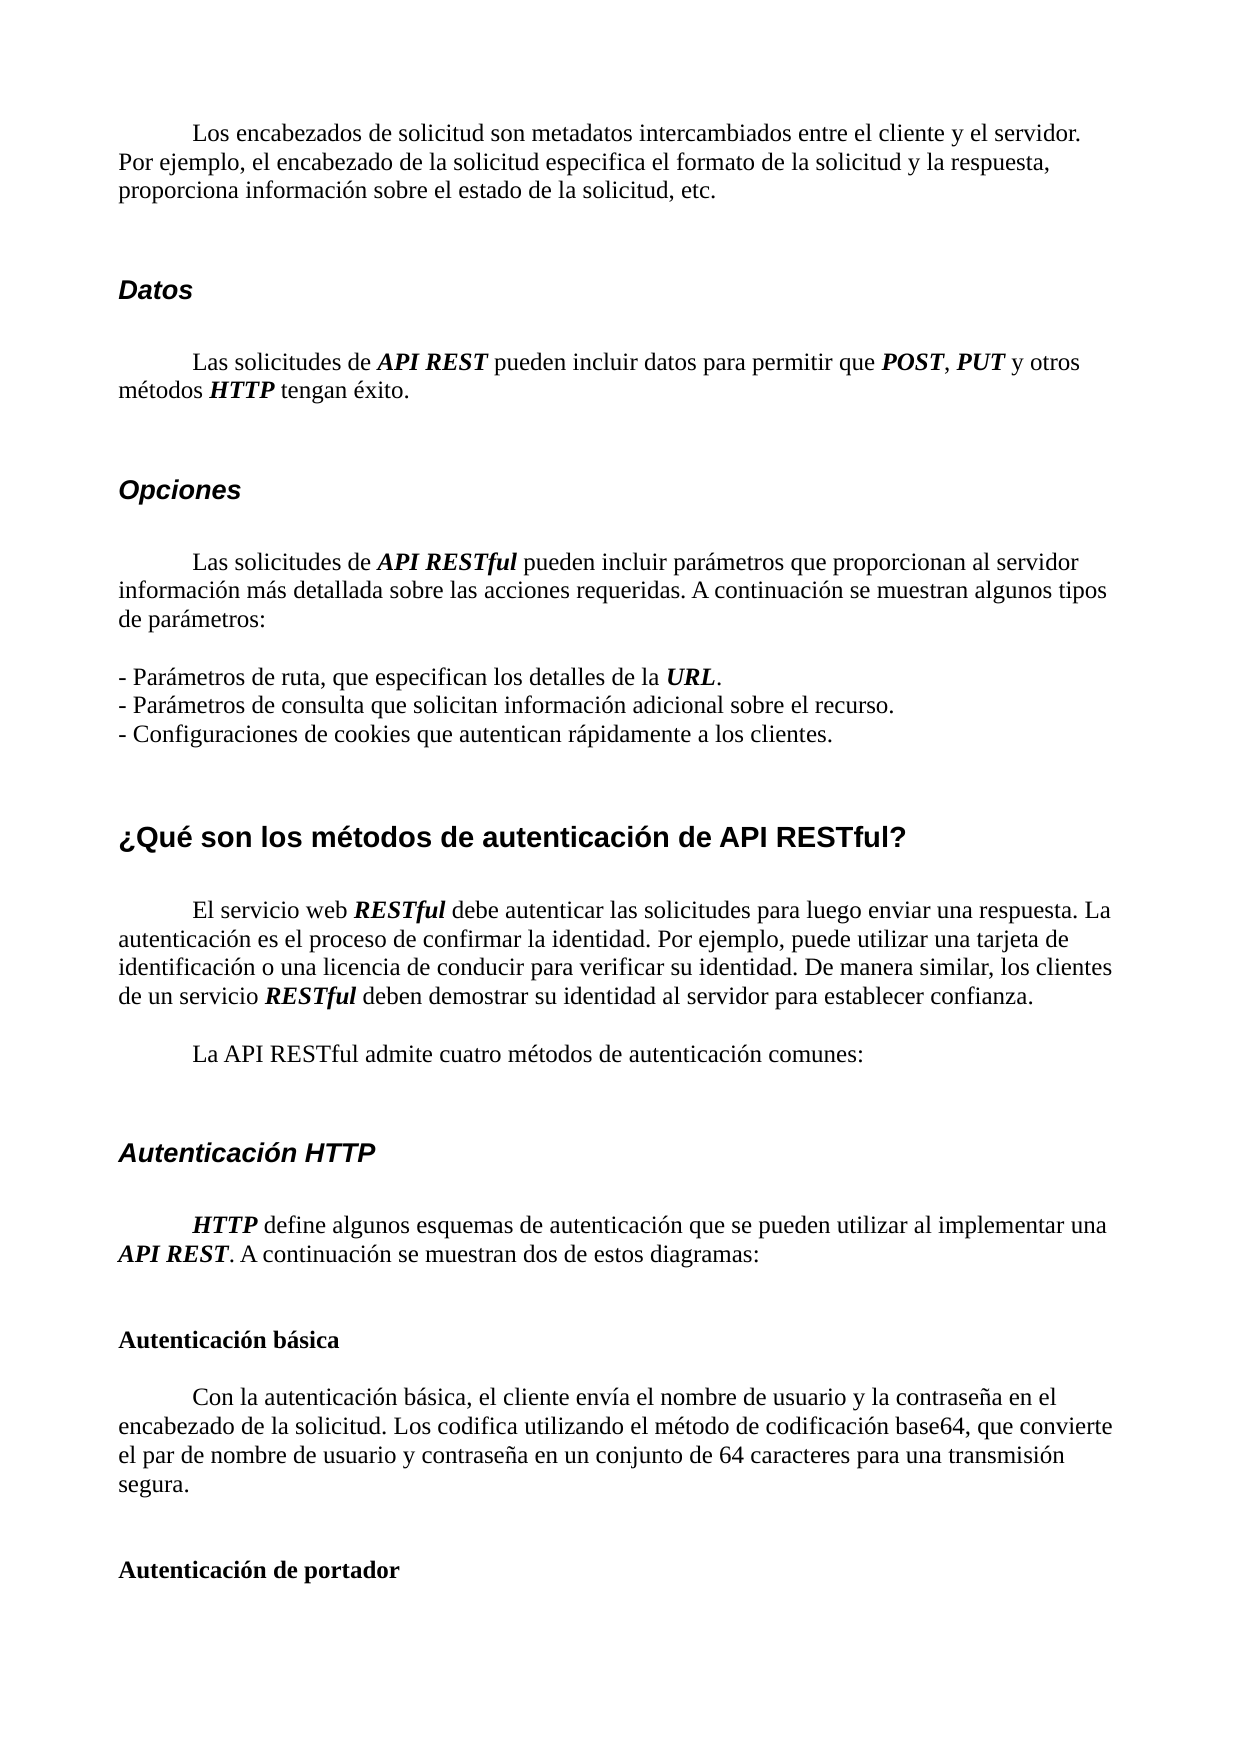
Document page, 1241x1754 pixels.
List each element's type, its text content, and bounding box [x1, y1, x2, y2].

text - Parámetros de ruta, que especifican los detalles de la URL. [118, 662, 1122, 691]
subtitle Autenticación HTTP [118, 1137, 1122, 1169]
text - Parámetros de consulta que solicitan información adicional sobre el recurso. [118, 691, 1122, 719]
text Con la autenticación básica, el cliente envía el nombre de usuario y la contraseña en el encabezado de la solicitud. Los codifica utilizando el método de codificación base64, que convierte el par de nombre de usuario y contraseña en un conjunto de 64 caracteres para una transmisión segura. [118, 1382, 1122, 1497]
subtitle Datos [118, 274, 1122, 306]
subtitle Opciones [118, 474, 1122, 506]
text Autenticación de portador [118, 1555, 1122, 1584]
text El servicio web RESTful debe autenticar las solicitudes para luego enviar una respuesta. La autenticación es el proceso de confirmar la identidad. Por ejemplo, puede utilizar una tarjeta de identificación o una licencia de conducir para verificar su identidad. De manera similar, los clientes de un servicio RESTful deben demostrar su identidad al servidor para establecer confianza. [118, 895, 1122, 1010]
text HTTP define algunos esquemas de autenticación que se pueden utilizar al implementar una API REST. A continuación se muestran dos de estos diagramas: [118, 1210, 1122, 1267]
subtitle ¿Qué son los métodos de autenticación de API RESTful? [118, 820, 1122, 854]
text Las solicitudes de API REST pueden incluir datos para permitir que POST, PUT y otros métodos HTTP tengan éxito. [118, 347, 1122, 404]
text Las solicitudes de API RESTful pueden incluir parámetros que proporcionan al servidor información más detallada sobre las acciones requeridas. A continuación se muestran algunos tipos de parámetros: [118, 547, 1122, 633]
text Los encabezados de solicitud son metadatos intercambiados entre el cliente y el servidor. Por ejemplo, el encabezado de la solicitud especifica el formato de la solicitud y la respuesta, proporciona información sobre el estado de la solicitud, etc. [118, 118, 1122, 204]
text - Configuraciones de cookies que autentican rápidamente a los clientes. [118, 719, 1122, 748]
text La API RESTful admite cuatro métodos de autenticación comunes: [118, 1039, 1122, 1067]
text Autenticación básica [118, 1325, 1122, 1354]
